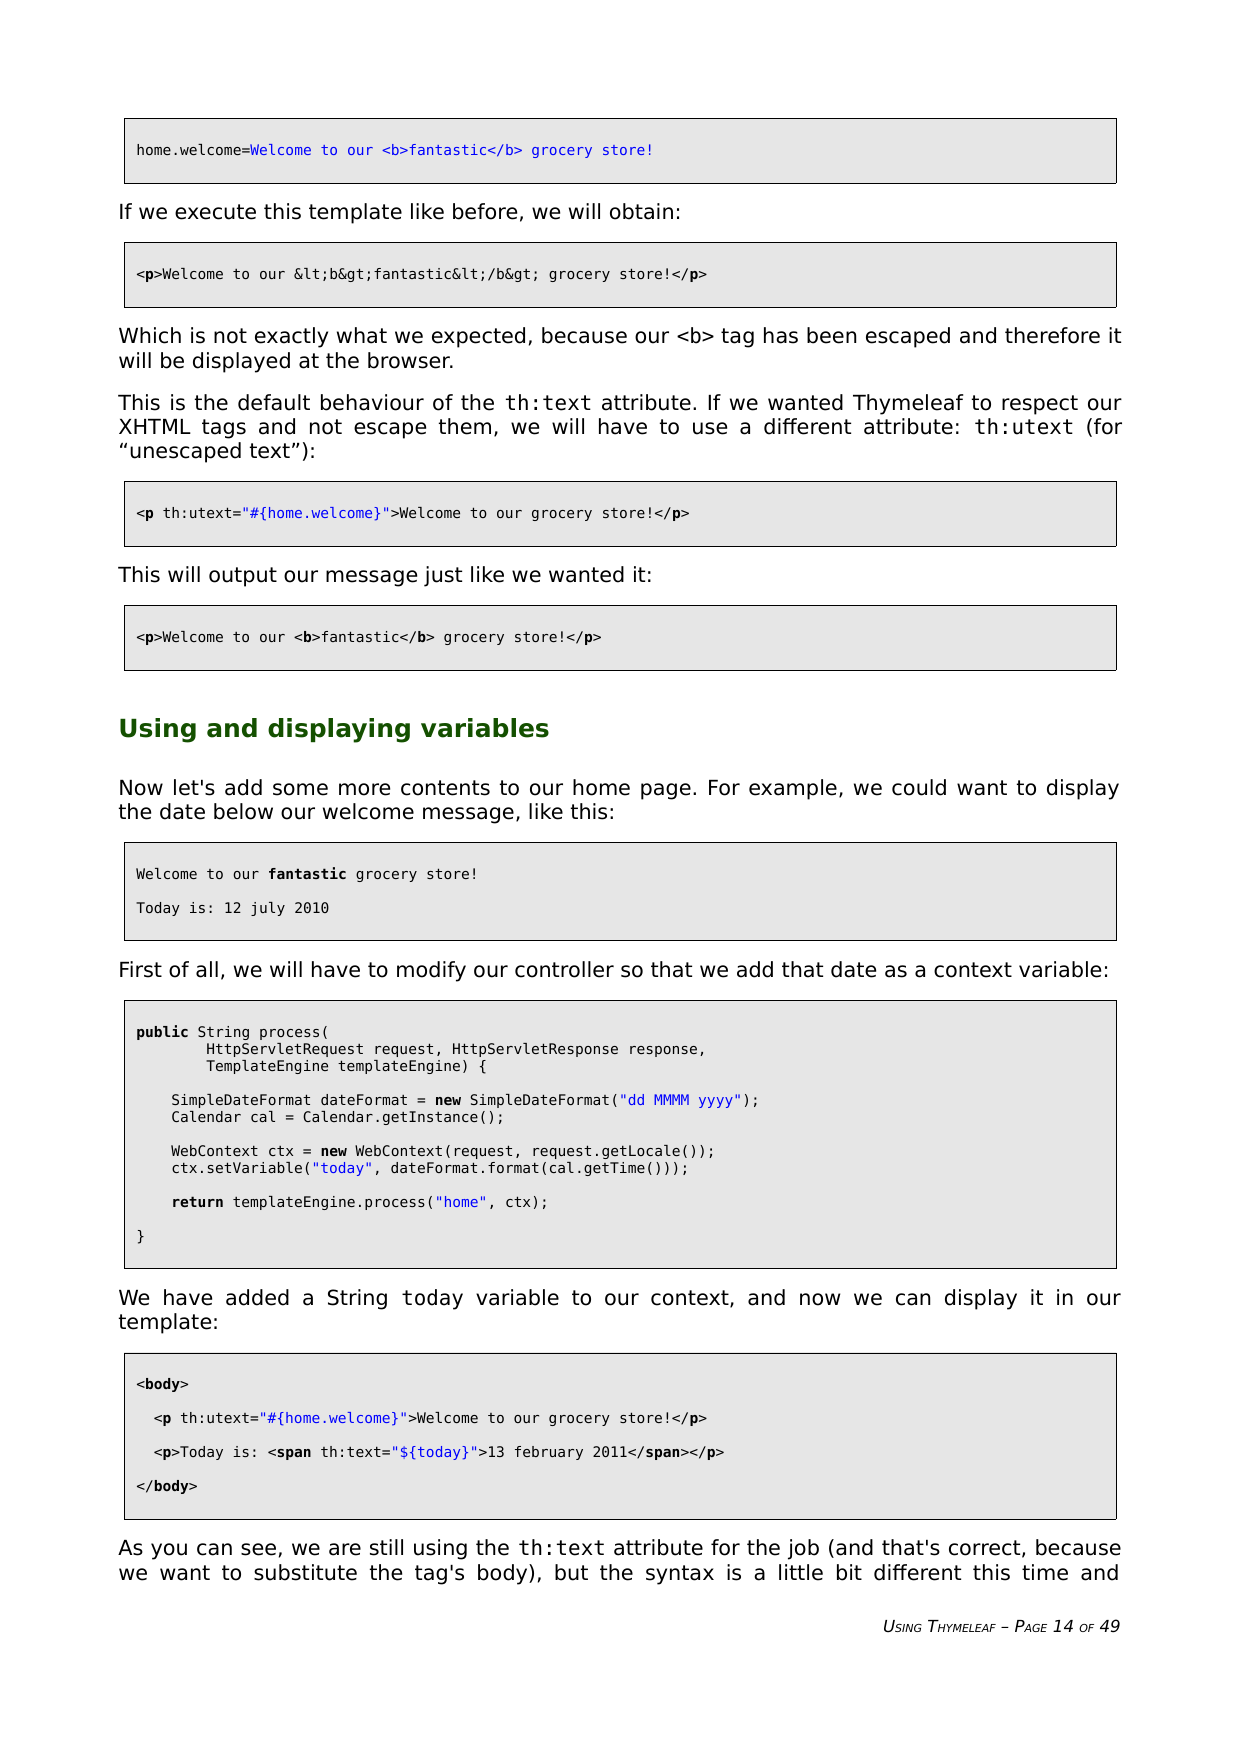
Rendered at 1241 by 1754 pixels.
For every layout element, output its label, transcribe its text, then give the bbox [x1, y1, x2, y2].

text This will output our message just like we wanted it: [118, 563, 1122, 588]
text <p>Welcome to our &lt;b&gt;fantastic&lt;/b&gt; grocery store!</p> [125, 243, 1116, 307]
text If we execute this template like before, we will obtain: [118, 200, 1122, 224]
subtitle Using and displaying variables [118, 714, 1122, 743]
text public String process( HttpServletRequest request, HttpServletResponse response, TemplateEngine templateEngine) { SimpleDateFormat dateFormat = new SimpleDateFormat("dd MMMM yyyy"); Calendar cal = Calendar.getInstance(); WebContext ctx = new WebContext(request, request.getLocale()); ctx.setVariable("today", dateFormat.format(cal.getTime())); return templateEngine.process("home", ctx); } [125, 1001, 1116, 1268]
text This is the default behaviour of the th:text attribute. If we wanted Thymeleaf to respect our XHTML tags and not escape them, we will have to use a different attribute: th:utext (for “unescaped text”): [118, 391, 1122, 463]
text Which is not exactly what we expected, because our <b> tag has been escaped and therefore it will be displayed at the browser. [118, 324, 1122, 373]
text Now let's add some more contents to our home page. For example, we could want to display the date below our welcome message, like this: [118, 776, 1122, 824]
text <p>Welcome to our <b>fantastic</b> grocery store!</p> [125, 606, 1116, 670]
text Welcome to our fantastic grocery store! Today is: 12 july 2010 [125, 843, 1116, 940]
text As you can see, we are still using the th:text attribute for the job (and that's correct, because we want to substitute the tag's body), but the syntax is a little bit different this time and [118, 1536, 1122, 1585]
text We have added a String today variable to our context, and now we can display it in our template: [118, 1286, 1122, 1335]
text <p th:utext="#{home.welcome}">Welcome to our grocery store!</p> [125, 482, 1116, 546]
text First of all, we will have to modify our controller so that we add that date as a context variable: [118, 958, 1122, 982]
text home.welcome=Welcome to our <b>fantastic</b> grocery store! [125, 119, 1116, 183]
text <body> <p th:utext="#{home.welcome}">Welcome to our grocery store!</p> <p>Today is: <span th:text="${today}">13 february 2011</span></p> </body> [125, 1354, 1116, 1519]
